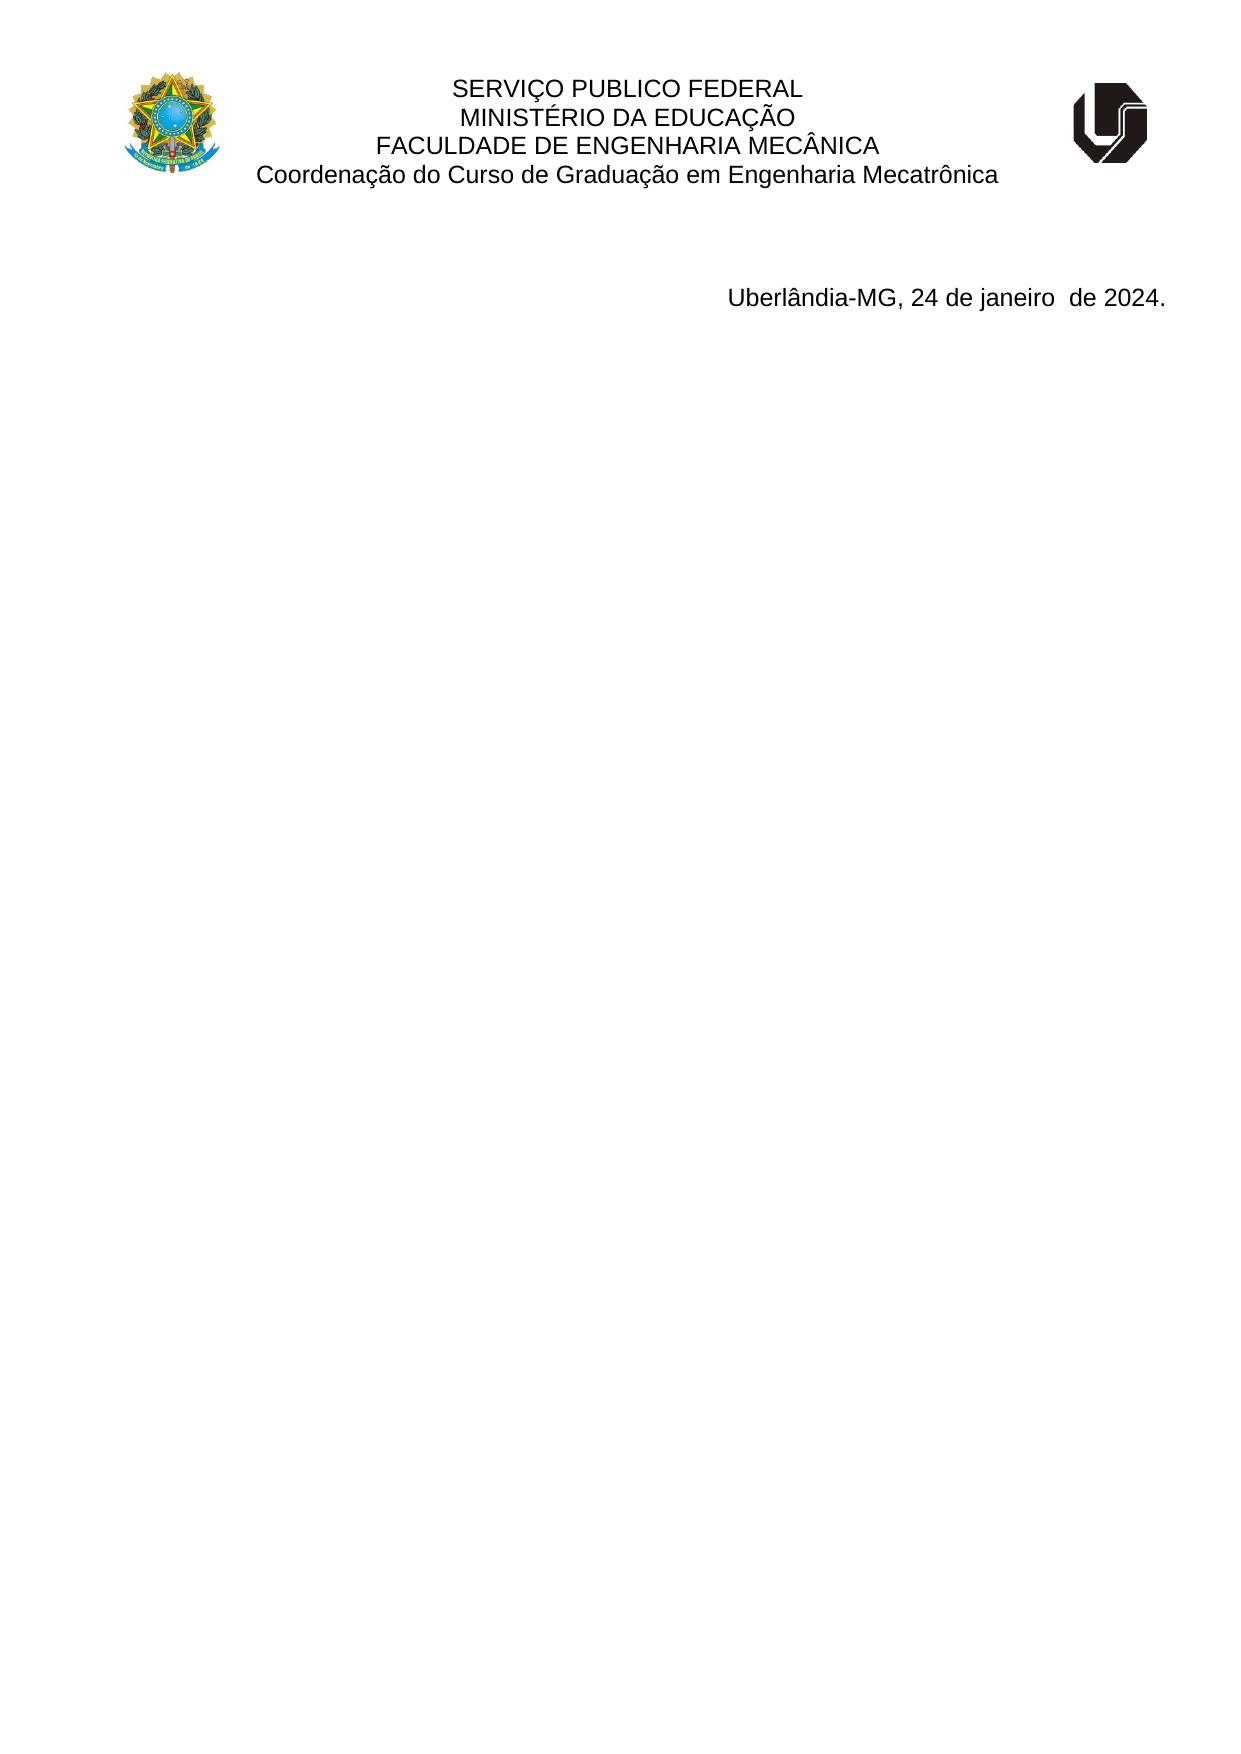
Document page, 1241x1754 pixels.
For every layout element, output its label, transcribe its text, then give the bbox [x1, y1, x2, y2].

picture [124, 72, 220, 173]
picture [1073, 83, 1147, 163]
list Uberlândia-MG, 24 de janeiro de 2024. [164, 283, 1167, 312]
